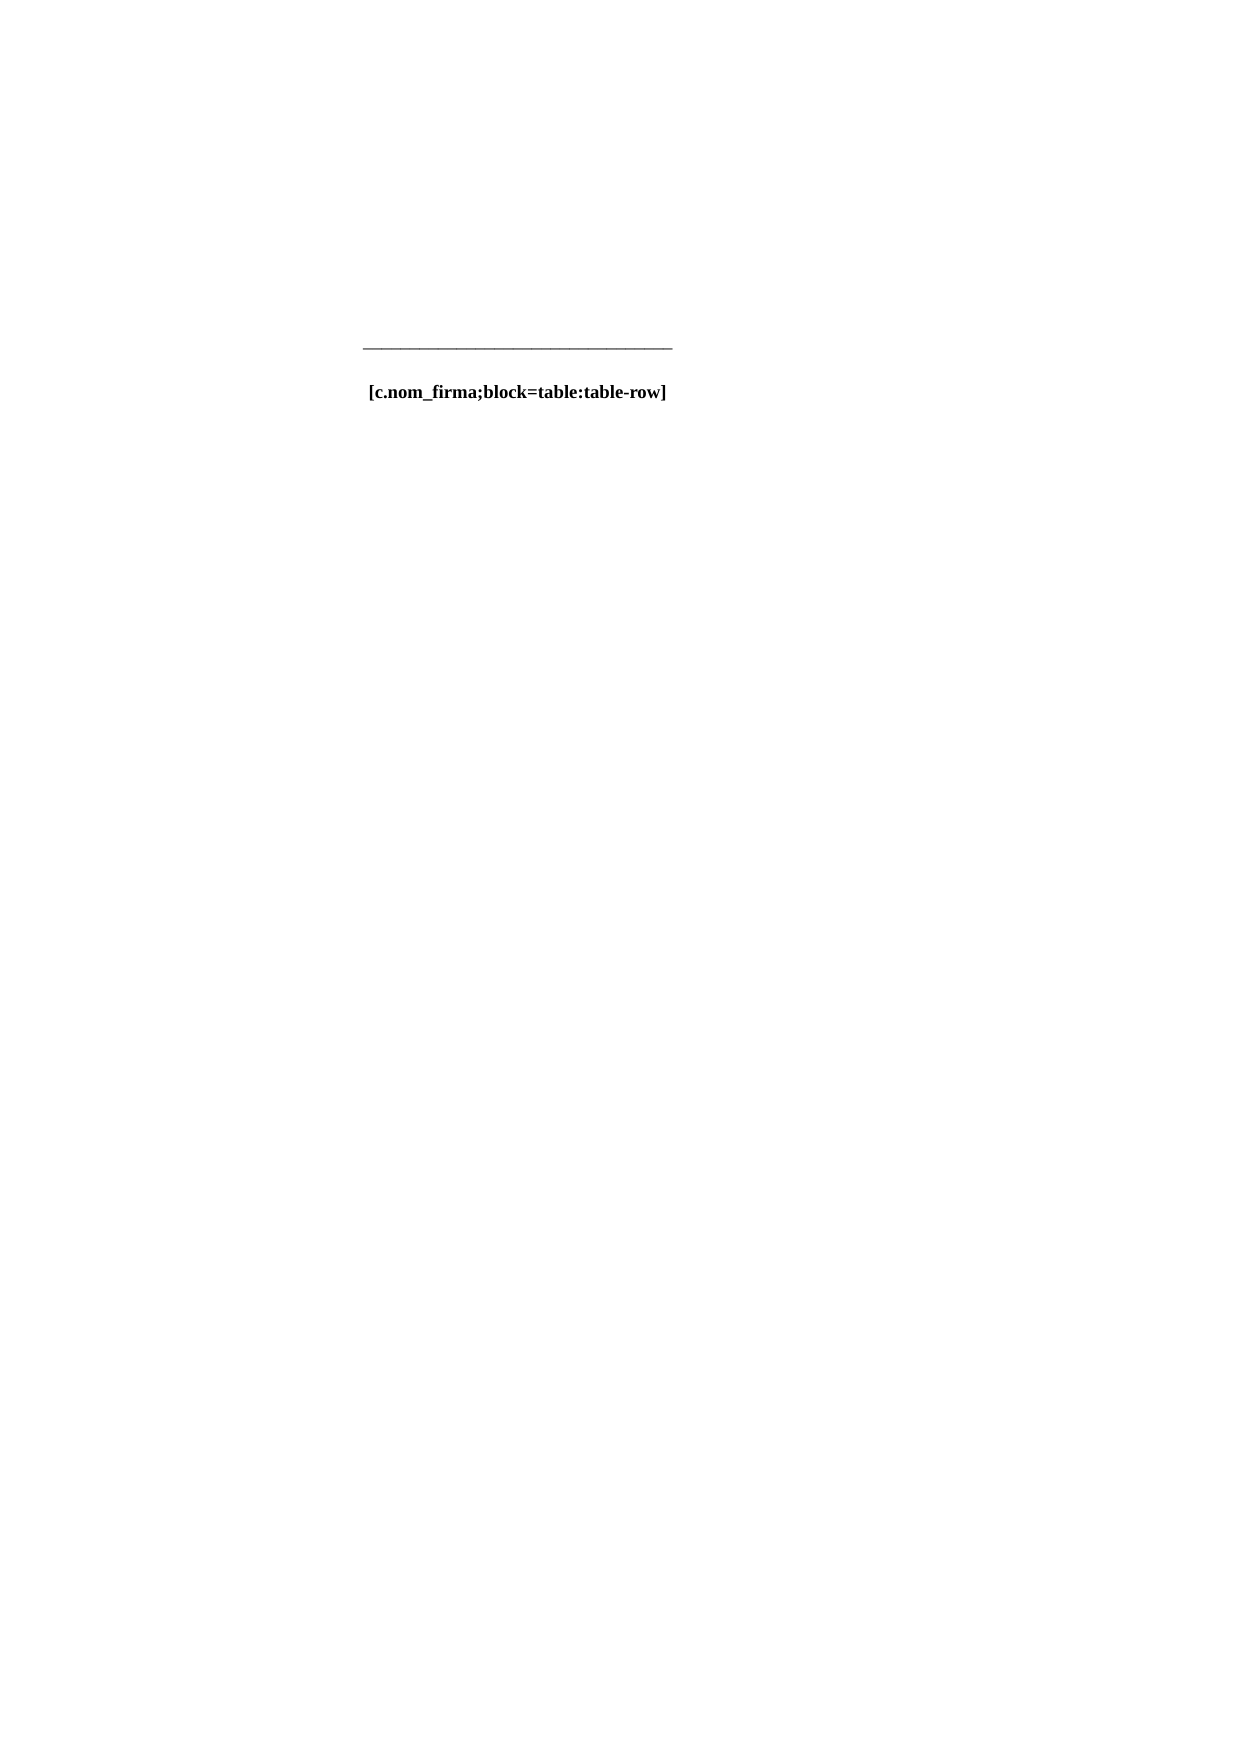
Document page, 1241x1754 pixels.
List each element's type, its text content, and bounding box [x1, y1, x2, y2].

table_header [278, 207, 757, 258]
table_header [757, 207, 1237, 258]
table_cell [757, 516, 1237, 618]
table_cell [278, 516, 757, 618]
table_cell [757, 258, 1237, 516]
table_cell _________________________________ [c.nom_firma;block=table:table-row] [278, 258, 757, 516]
